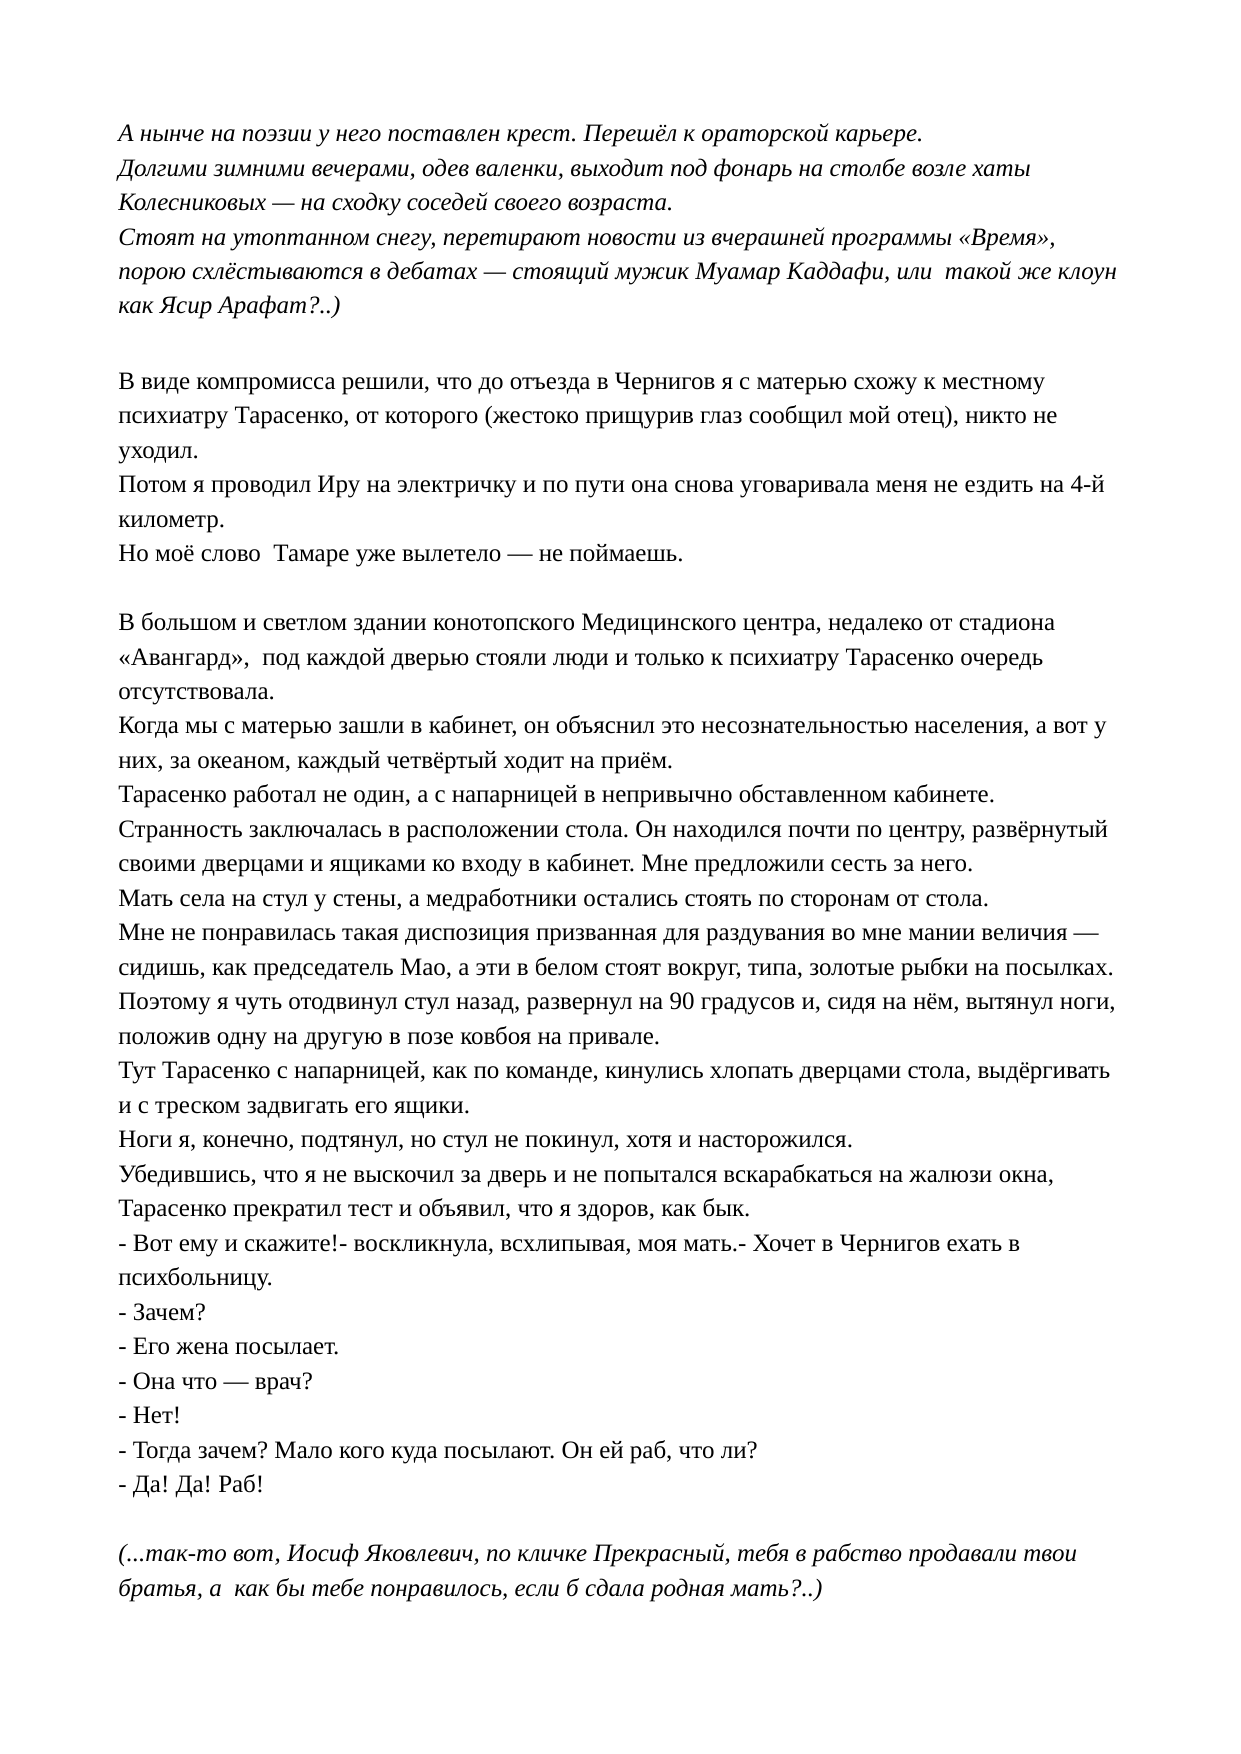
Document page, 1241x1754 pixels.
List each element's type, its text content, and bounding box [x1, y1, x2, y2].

text - Она что — врач? [118, 1366, 1122, 1394]
text Когда мы с матерью зашли в кабинет, он объяснил это несознательностью населения, а вот у них, за океаном, каждый четвёртый ходит на приём. [118, 711, 1122, 774]
text - Тогда зачем? Мало кого куда посылают. Он ей раб, что ли? [118, 1435, 1122, 1463]
text А нынче на поэзии у него поставлен крест. Перешёл к ораторской карьере. [118, 118, 1122, 147]
text - Да! Да! Раб! [118, 1469, 1122, 1498]
text Потом я проводил Иру на электричку и по пути она снова уговаривала меня не ездить на 4-й километр. [118, 469, 1122, 532]
text Тут Тарасенко с напарницей, как по команде, кинулись хлопать дверцами стола, выдёргивать и с треском задвигать его ящики. [118, 1055, 1122, 1119]
text Ноги я, конечно, подтянул, но стул не покинул, хотя и насторожился. [118, 1124, 1122, 1153]
text Мне не понравилась такая диспозиция призванная для раздувания во мне мании величия — сидишь, как председатель Мао, а эти в белом стоят вокруг, типа, золотые рыбки на посылках. Поэтому я чуть отодвинул стул назад, развернул на 90 градусов и, сидя на нём, вытянул ноги, положив одну на другую в позе ковбоя на привале. [118, 917, 1122, 1050]
text Стоят на утоптанном снегу, перетирают новости из вчерашней программы «Время», порою схлёстываются в дебатах — стоящий мужик Муамар Каддафи, или такой же клоун как Ясир Арафат?..) [118, 222, 1122, 319]
text - Нет! [118, 1400, 1122, 1429]
text - Зачем? [118, 1297, 1122, 1326]
text Странность заключалась в расположении стола. Он находился почти по центру, развёрнутый своими дверцами и ящиками ко входу в кабинет. Мне предложили сесть за него. [118, 814, 1122, 877]
text Тарасенко работал не один, а с напарницей в непривычно обставленном кабинете. [118, 779, 1122, 808]
text Убедившись, что я не выскочил за дверь и не попытался вскарабкаться на жалюзи окна, Тарасенко прекратил тест и объявил, что я здоров, как бык. [118, 1159, 1122, 1222]
text Но моё слово Тамаре уже вылетело — не поймаешь. [118, 538, 1122, 567]
text Долгими зимними вечерами, одев валенки, выходит под фонарь на столбе возле хаты Колесниковых — на сходку соседей своего возраста. [118, 153, 1122, 216]
text В большом и светлом здании конотопского Медицинского центра, недалеко от стадиона «Авангард», под каждой дверью стояли люди и только к психиатру Тарасенко очередь отсутствовала. [118, 607, 1122, 705]
text Мать села на стул у стены, а медработники остались стоять по сторонам от стола. [118, 883, 1122, 912]
text В виде компромисса решили, что до отъезда в Чернигов я с матерью схожу к местному психиатру Тарасенко, от которого (жестоко прищурив глаз сообщил мой отец), никто не уходил. [118, 366, 1122, 463]
text - Вот ему и скажите!- воскликнула, всхлипывая, моя мать.- Хочет в Чернигов ехать в психбольницу. [118, 1228, 1122, 1291]
text (...так-то вот, Иосиф Яковлевич, по кличке Прекрасный, тебя в рабство продавали твои братья, а как бы тебе понравилось, если б сдала родная мать?..) [118, 1538, 1122, 1601]
text - Его жена посылает. [118, 1331, 1122, 1360]
